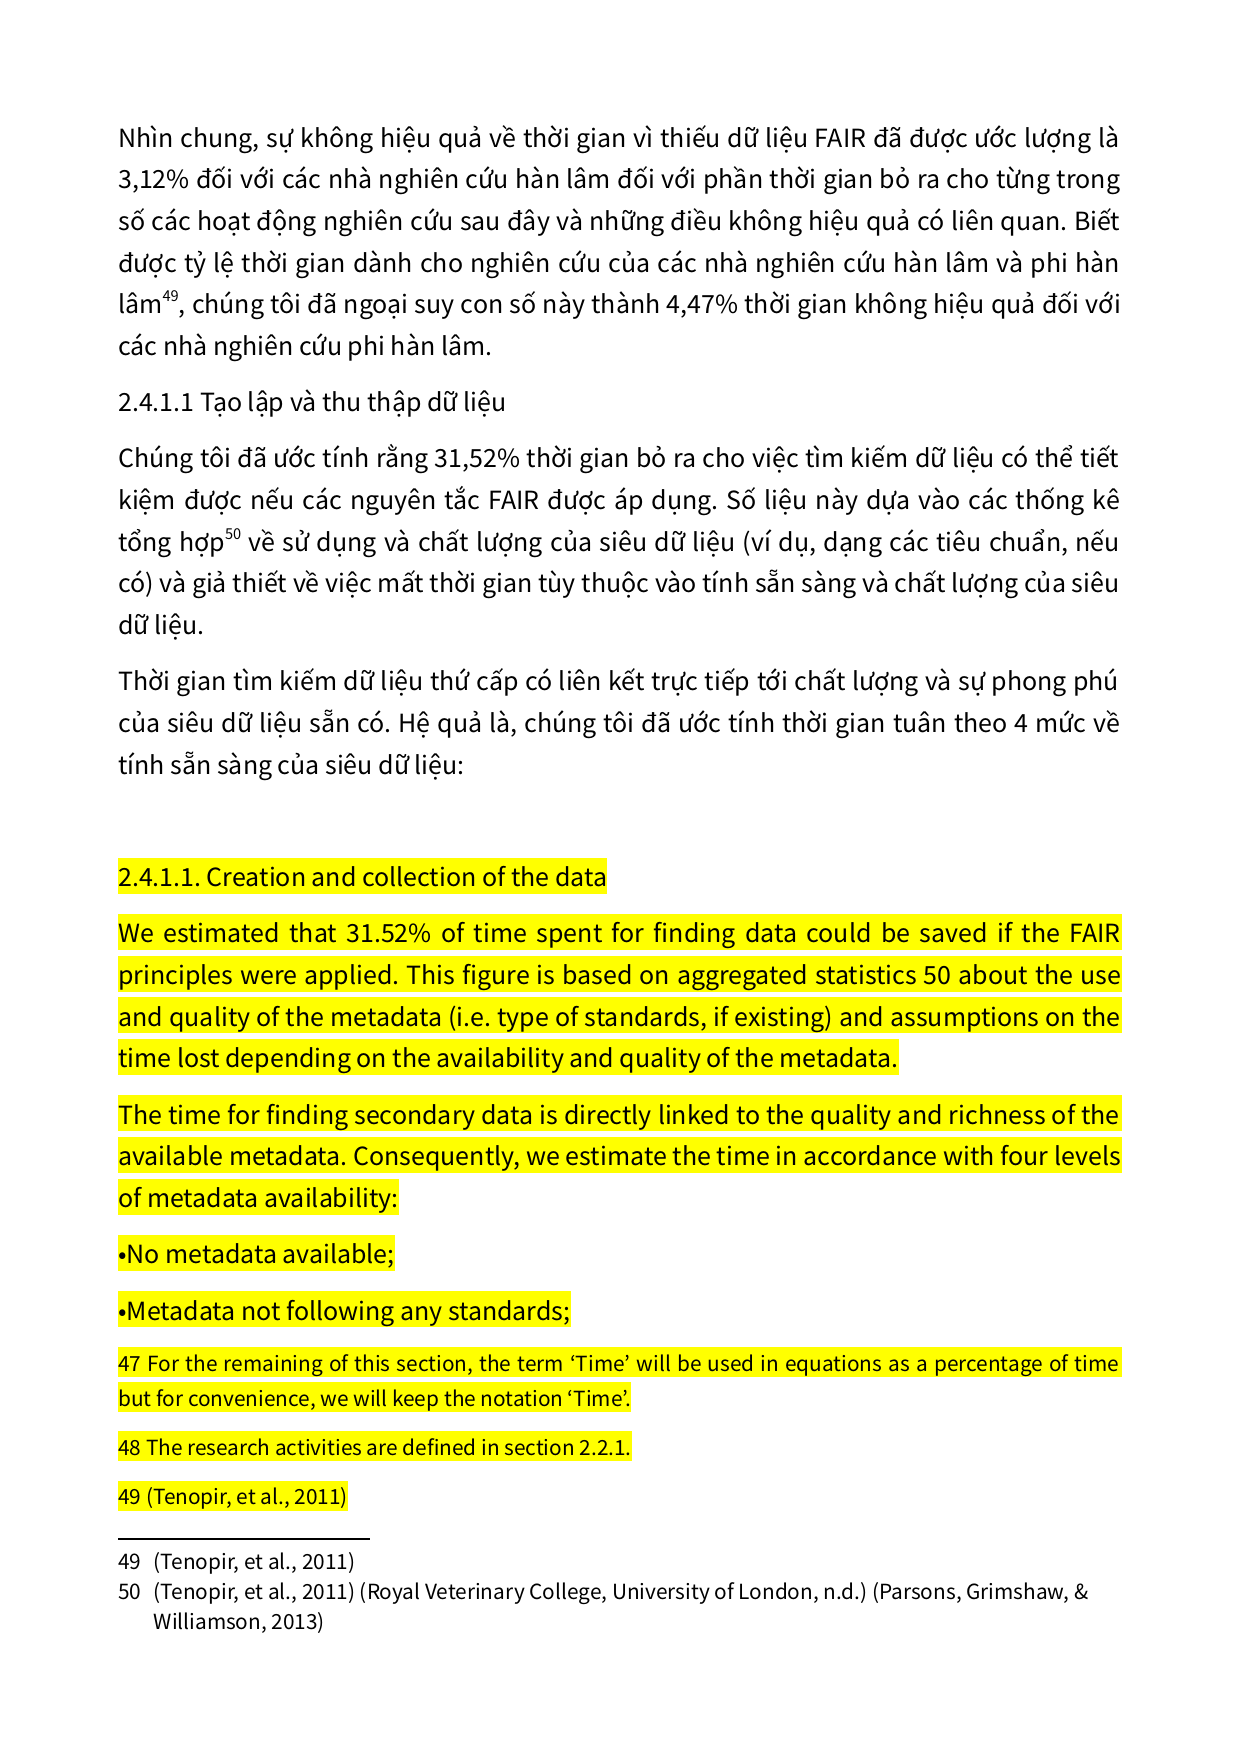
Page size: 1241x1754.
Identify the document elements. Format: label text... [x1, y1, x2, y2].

text •Metadata not following any standards; [118, 1291, 1122, 1327]
text 47 For the remaining of this section, the term ‘Time’ will be used in equations as a percentage of time but for convenience, we will keep the notation ‘Time’. [118, 1347, 1122, 1412]
text We estimated that 31.52% of time spent for finding data could be saved if the FAIR principles were applied. This figure is based on aggregated statistics 50 about the use and quality of the metadata (i.e. type of standards, if existing) and assumptions on the time lost depending on the availability and quality of the metadata. [118, 914, 1122, 1075]
text 49 (Tenopir, et al., 2011) [118, 1481, 1122, 1511]
text 48 The research activities are defined in section 2.2.1. [118, 1431, 1122, 1461]
text 2.4.1.1. Creation and collection of the data [118, 858, 1122, 894]
text (Tenopir, et al., 2011) (Royal Veterinary College, University of London, n.d.) (Parsons, Grimshaw, & Williamson, 2013) [118, 1575, 1122, 1636]
text The time for finding secondary data is directly linked to the quality and richness of the available metadata. Consequently, we estimate the time in accordance with four levels of metadata availability: [118, 1095, 1122, 1215]
text Nhìn chung, sự không hiệu quả về thời gian vì thiếu dữ liệu FAIR đã được ước lượng là 3,12% đối với các nhà nghiên cứu hàn lâm đối với phần thời gian bỏ ra cho từng trong số các hoạt động nghiên cứu sau đây và những điều không hiệu quả có liên quan. Biết được tỷ lệ thời gian dành cho nghiên cứu của các nhà nghiên cứu hàn lâm và phi hàn lâm, chúng tôi đã ngoại suy con số này thành 4,47% thời gian không hiệu quả đối với các nhà nghiên cứu phi hàn lâm. [118, 118, 1122, 363]
text (Tenopir, et al., 2011) [118, 1545, 1122, 1575]
text •No metadata available; [118, 1235, 1122, 1271]
text Thời gian tìm kiếm dữ liệu thứ cấp có liên kết trực tiếp tới chất lượng và sự phong phú của siêu dữ liệu sẵn có. Hệ quả là, chúng tôi đã ước tính thời gian tuân theo 4 mức về tính sẵn sàng của siêu dữ liệu: [118, 662, 1122, 781]
text Chúng tôi đã ước tính rằng 31,52% thời gian bỏ ra cho việc tìm kiếm dữ liệu có thể tiết kiệm được nếu các nguyên tắc FAIR được áp dụng. Số liệu này dựa vào các thống kê tổng hợp về sử dụng và chất lượng của siêu dữ liệu (ví dụ, dạng các tiêu chuẩn, nếu có) và giả thiết về việc mất thời gian tùy thuộc vào tính sẵn sàng và chất lượng của siêu dữ liệu. [118, 439, 1122, 642]
text 2.4.1.1 Tạo lập và thu thập dữ liệu [118, 383, 1122, 419]
